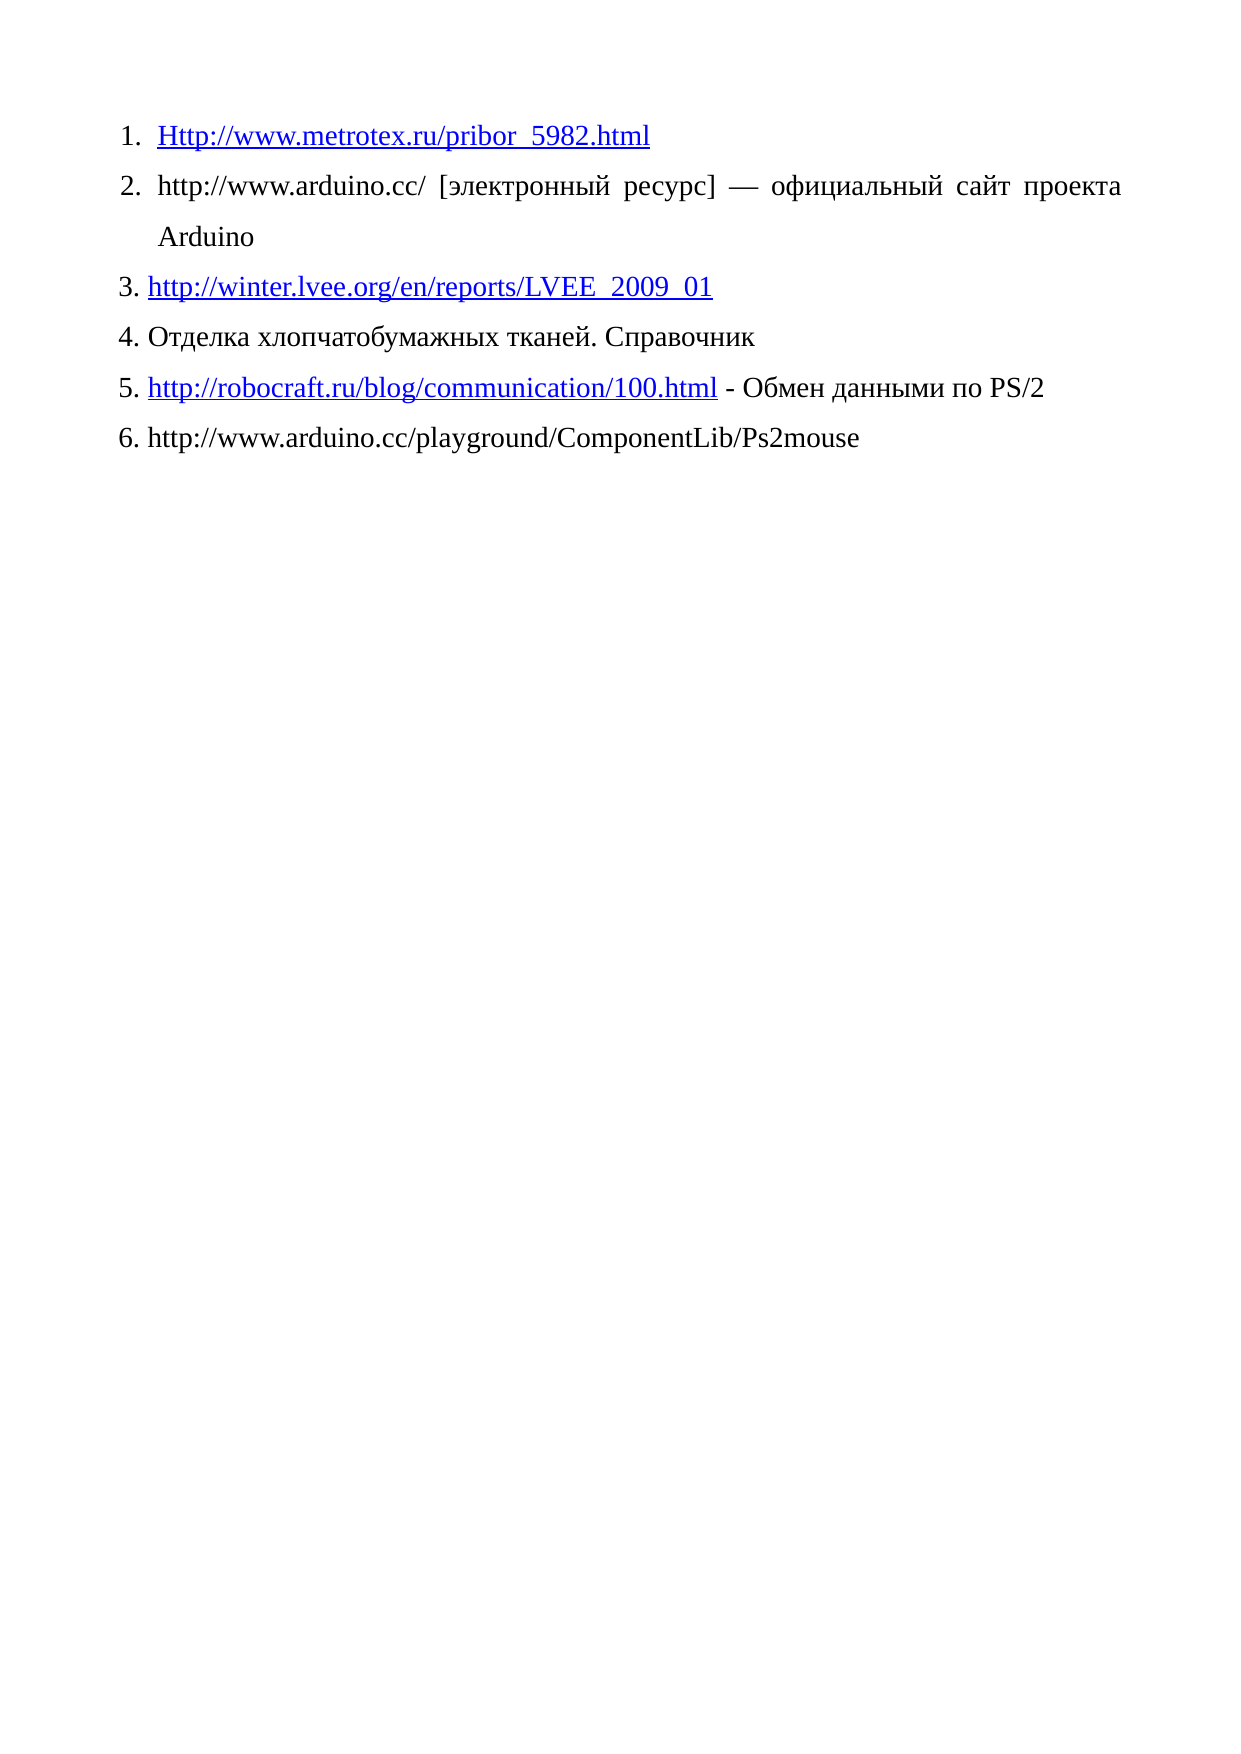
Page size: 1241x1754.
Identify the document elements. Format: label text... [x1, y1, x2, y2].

text http://winter.lvee.org/en/reports/LVEE_2009_01 [118, 269, 1122, 303]
list 6. http://www.arduino.cc/playground/ComponentLib/Ps2mouse [118, 420, 1122, 453]
list http://www.arduino.cc/ [электронный ресурс] — официальный сайт проекта Arduino [120, 168, 1122, 252]
list http://robocraft.ru/blog/communication/100.html - Обмен данными по PS/2 [118, 370, 1122, 403]
text Отделка хлопчатобумажных тканей. Справочник [118, 319, 1122, 353]
list Http://www.metrotex.ru/pribor_5982.html [120, 118, 1122, 152]
